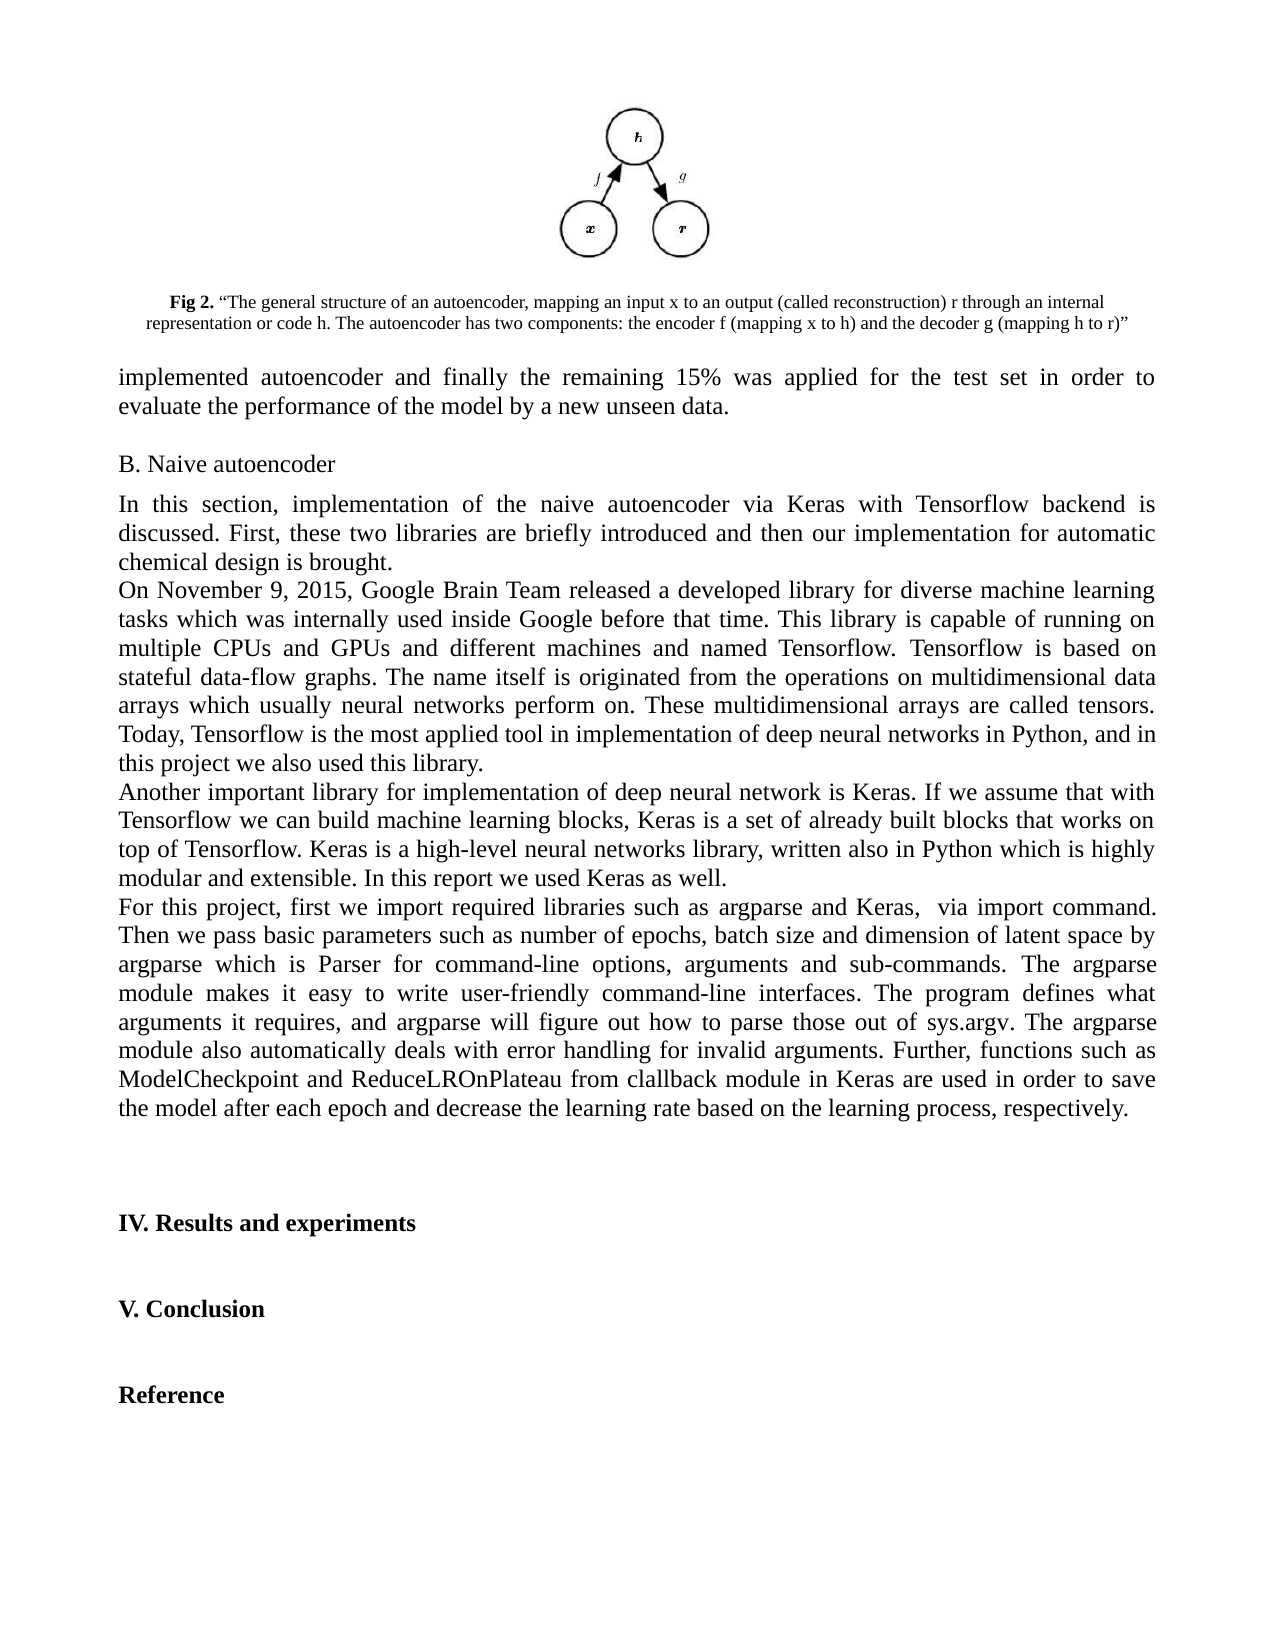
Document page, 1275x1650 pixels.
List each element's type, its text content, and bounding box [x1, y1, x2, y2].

picture [517, 88, 772, 272]
text Fig 2. “The general structure of an autoencoder, mapping an input x to an output (called reconstruction) r through an internal representation or code h. The autoencoder has two components: the encoder f (mapping x to h) and the decoder g (mapping h to r)” [118, 291, 1157, 334]
text Reference [118, 1381, 1157, 1409]
text In this section, implementation of the naive autoencoder via Keras with Tensorflow backend is discussed. First, these two libraries are briefly introduced and then our implementation for automatic chemical design is brought. [118, 489, 1157, 576]
text implemented autoencoder and finally the remaining 15% was applied for the test set in order to evaluate the performance of the model by a new unseen data. [118, 362, 1157, 420]
text B. Naive autoencoder [118, 449, 1157, 477]
text Another important library for implementation of deep neural network is Keras. If we assume that with Tensorflow we can build machine learning blocks, Keras is a set of already built blocks that works on top of Tensorflow. Keras is a high-level neural networks library, written also in Python which is highly modular and extensible. In this report we used Keras as well. [118, 777, 1157, 892]
text IV. Results and experiments [118, 1208, 1157, 1237]
text For this project, first we import required libraries such as argparse and Keras, via import command. Then we pass basic parameters such as number of epochs, batch size and dimension of latent space by argparse which is Parser for command-line options, arguments and sub-commands. The argparse module makes it easy to write user-friendly command-line interfaces. The program defines what arguments it requires, and argparse will figure out how to parse those out of sys.argv. The argparse module also automatically deals with error handling for invalid arguments. Further, functions such as ModelCheckpoint and ReduceLROnPlateau from clallback module in Keras are used in order to save the model after each epoch and decrease the learning rate based on the learning process, respectively. [118, 892, 1157, 1122]
text On November 9, 2015, Google Brain Team released a developed library for diverse machine learning tasks which was internally used inside Google before that time. This library is capable of running on multiple CPUs and GPUs and different machines and named Tensorflow. Tensorflow is based on stateful data-flow graphs. The name itself is originated from the operations on multidimensional data arrays which usually neural networks perform on. These multidimensional arrays are called tensors. Today, Tensorflow is the most applied tool in implementation of deep neural networks in Python, and in this project we also used this library. [118, 576, 1157, 777]
text V. Conclusion [118, 1294, 1157, 1323]
